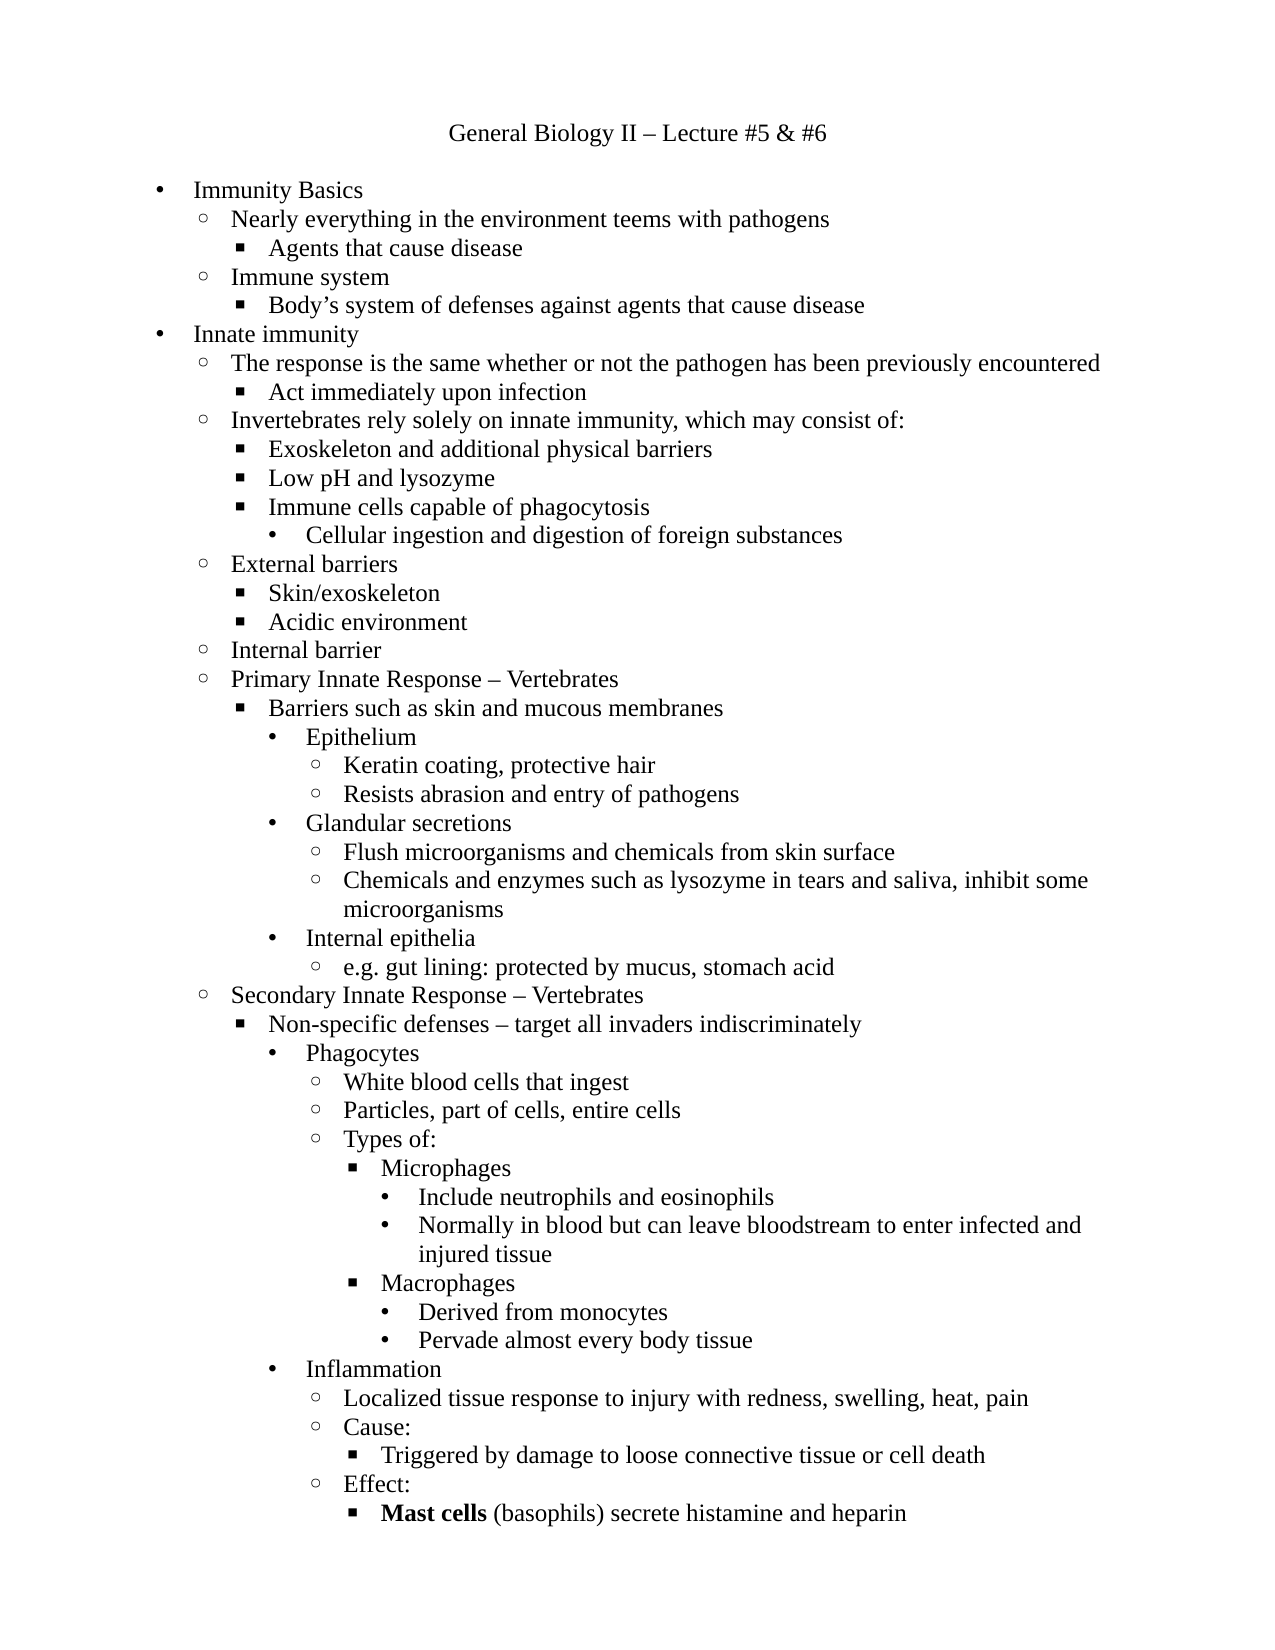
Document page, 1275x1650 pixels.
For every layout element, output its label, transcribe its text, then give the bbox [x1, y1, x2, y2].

list Immunity Basics [156, 176, 1157, 204]
list External barriers [193, 549, 1157, 578]
list Skin/exoskeleton [231, 578, 1157, 607]
list Pervade almost every body tissue [381, 1326, 1157, 1354]
list Particles, part of cells, entire cells [306, 1096, 1157, 1124]
list Resists abrasion and entry of pathogens [306, 779, 1157, 808]
list White blood cells that ingest [306, 1067, 1157, 1096]
list Barriers such as skin and mucous membranes [231, 693, 1157, 722]
list Cause: [306, 1412, 1157, 1441]
list Microphages [343, 1153, 1157, 1182]
list Phagocytes [268, 1038, 1157, 1067]
list Derived from monocytes [381, 1297, 1157, 1326]
list Primary Innate Response – Vertebrates [193, 664, 1157, 693]
list Normally in blood but can leave bloodstream to enter infected and injured tissue [381, 1211, 1157, 1268]
list Body’s system of defenses against agents that cause disease [231, 291, 1157, 319]
list Epithelium [268, 722, 1157, 751]
list Immune system [193, 262, 1157, 291]
list Chemicals and enzymes such as lysozyme in tears and saliva, inhibit some microorganisms [306, 866, 1157, 923]
list Localized tissue response to injury with redness, swelling, heat, pain [306, 1383, 1157, 1412]
list Act immediately upon infection [231, 377, 1157, 406]
list Internal epithelia [268, 923, 1157, 952]
list Macrophages [343, 1268, 1157, 1297]
list Triggered by damage to loose connective tissue or cell death [343, 1441, 1157, 1469]
list Invertebrates rely solely on innate immunity, which may consist of: [193, 406, 1157, 434]
list Types of: [306, 1124, 1157, 1153]
list Cellular ingestion and digestion of foreign substances [268, 521, 1157, 549]
list Inflammation [268, 1354, 1157, 1383]
list Effect: [306, 1469, 1157, 1498]
list The response is the same whether or not the pathogen has been previously encountered [193, 348, 1157, 377]
list Agents that cause disease [231, 233, 1157, 262]
list Immune cells capable of phagocytosis [231, 492, 1157, 521]
list Flush microorganisms and chemicals from skin surface [306, 837, 1157, 866]
list Secondary Innate Response – Vertebrates [193, 981, 1157, 1009]
list Internal barrier [193, 636, 1157, 664]
list Glandular secretions [268, 808, 1157, 837]
list Nearly everything in the environment teems with pathogens [193, 204, 1157, 233]
list Include neutrophils and eosinophils [381, 1182, 1157, 1211]
list Low pH and lysozyme [231, 463, 1157, 492]
list Non-specific defenses – target all invaders indiscriminately [231, 1009, 1157, 1038]
text General Biology II – Lecture #5 & #6 [118, 118, 1157, 147]
list e.g. gut lining: protected by mucus, stomach acid [306, 952, 1157, 981]
list Innate immunity [156, 319, 1157, 348]
list Exoskeleton and additional physical barriers [231, 434, 1157, 463]
list Acidic environment [231, 607, 1157, 636]
list Mast cells (basophils) secrete histamine and heparin [343, 1498, 1157, 1527]
list Keratin coating, protective hair [306, 751, 1157, 779]
